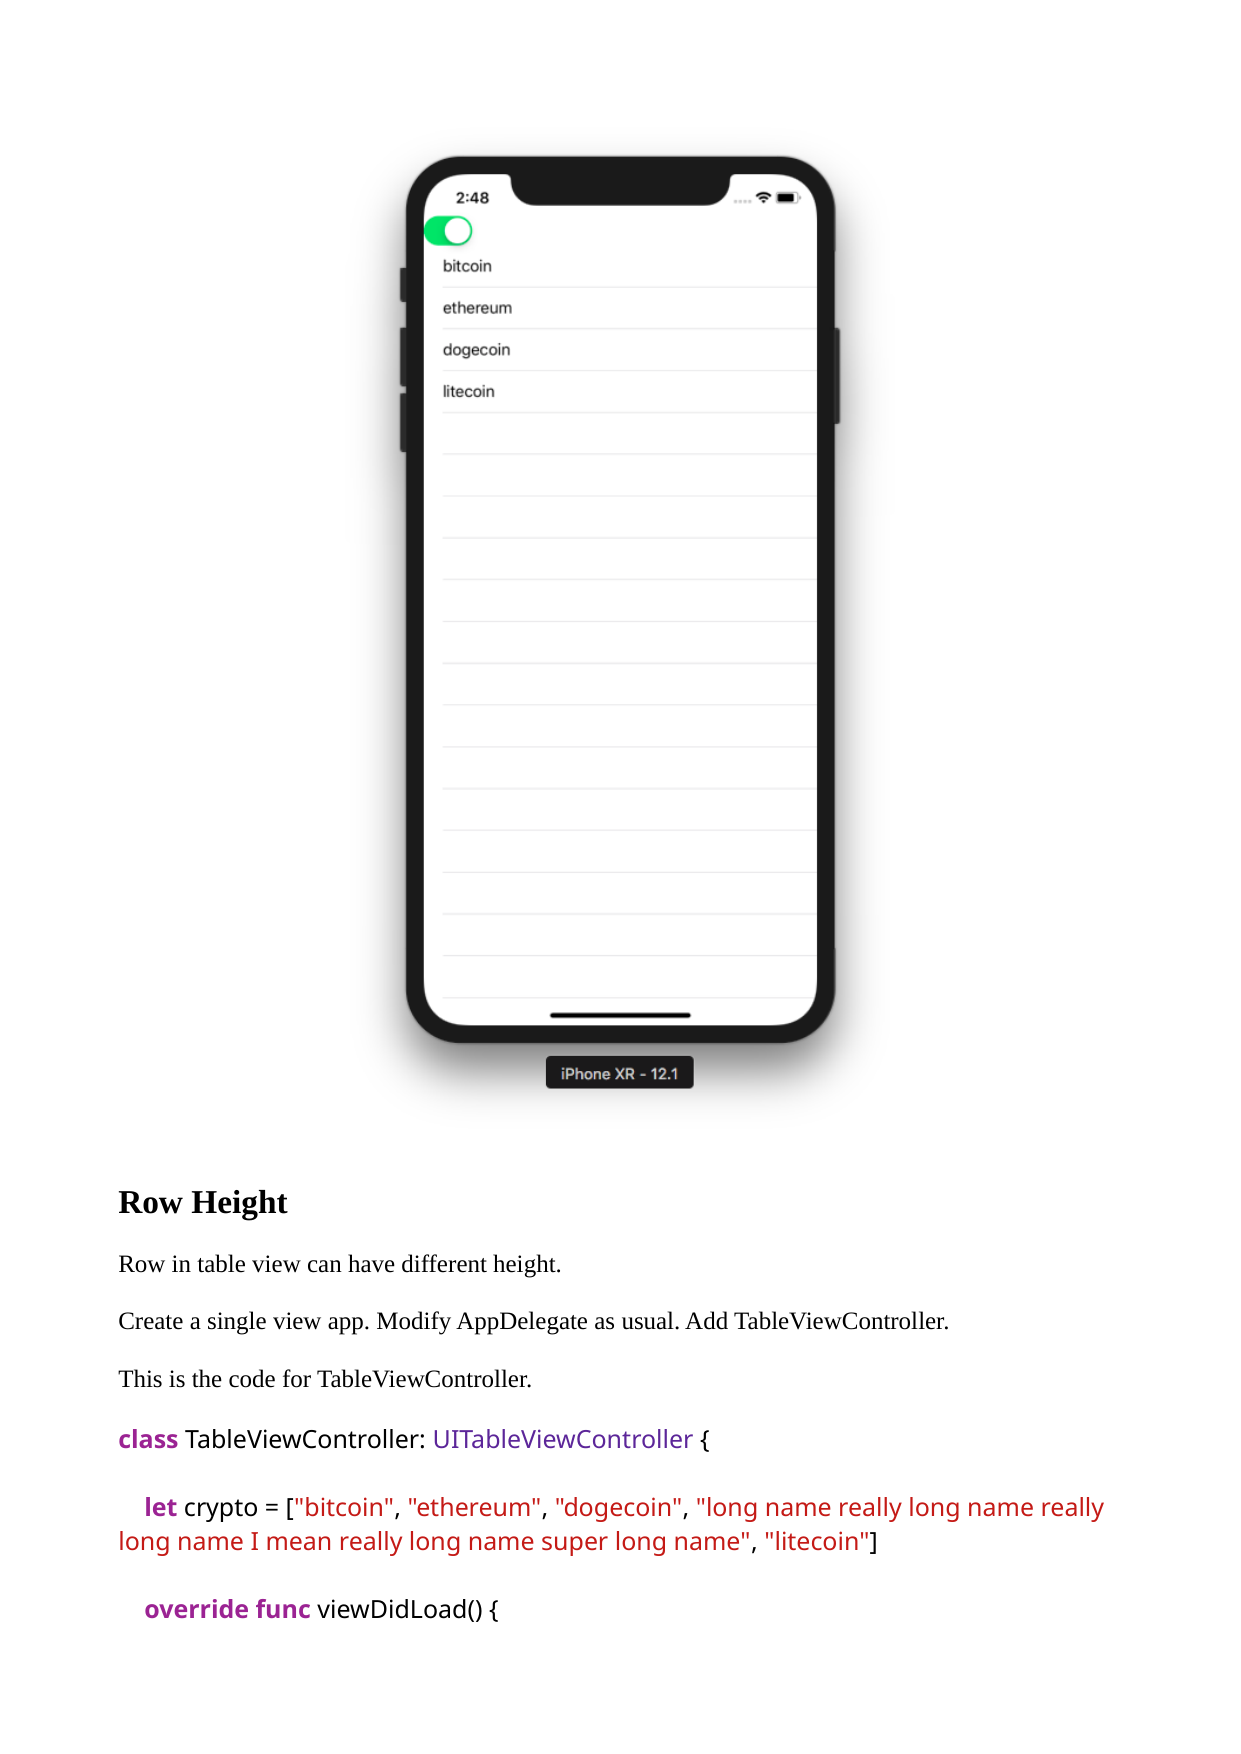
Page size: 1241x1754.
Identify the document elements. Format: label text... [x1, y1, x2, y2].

text class TableViewController: UITableViewController { [118, 1421, 1122, 1456]
picture [330, 118, 911, 1138]
text Row in table view can have different height. [118, 1249, 1122, 1278]
text Create a single view app. Modify AppDelegate as usual. Add TableViewController. [118, 1306, 1122, 1335]
text This is the code for TableViewController. [118, 1364, 1122, 1393]
text let crypto = ["bitcoin", "ethereum", "dogecoin", "long name really long name really long name I mean really long name super long name", "litecoin"] [118, 1489, 1122, 1558]
text Row Height [118, 1182, 1122, 1220]
text override func viewDidLoad() { [118, 1592, 1122, 1626]
